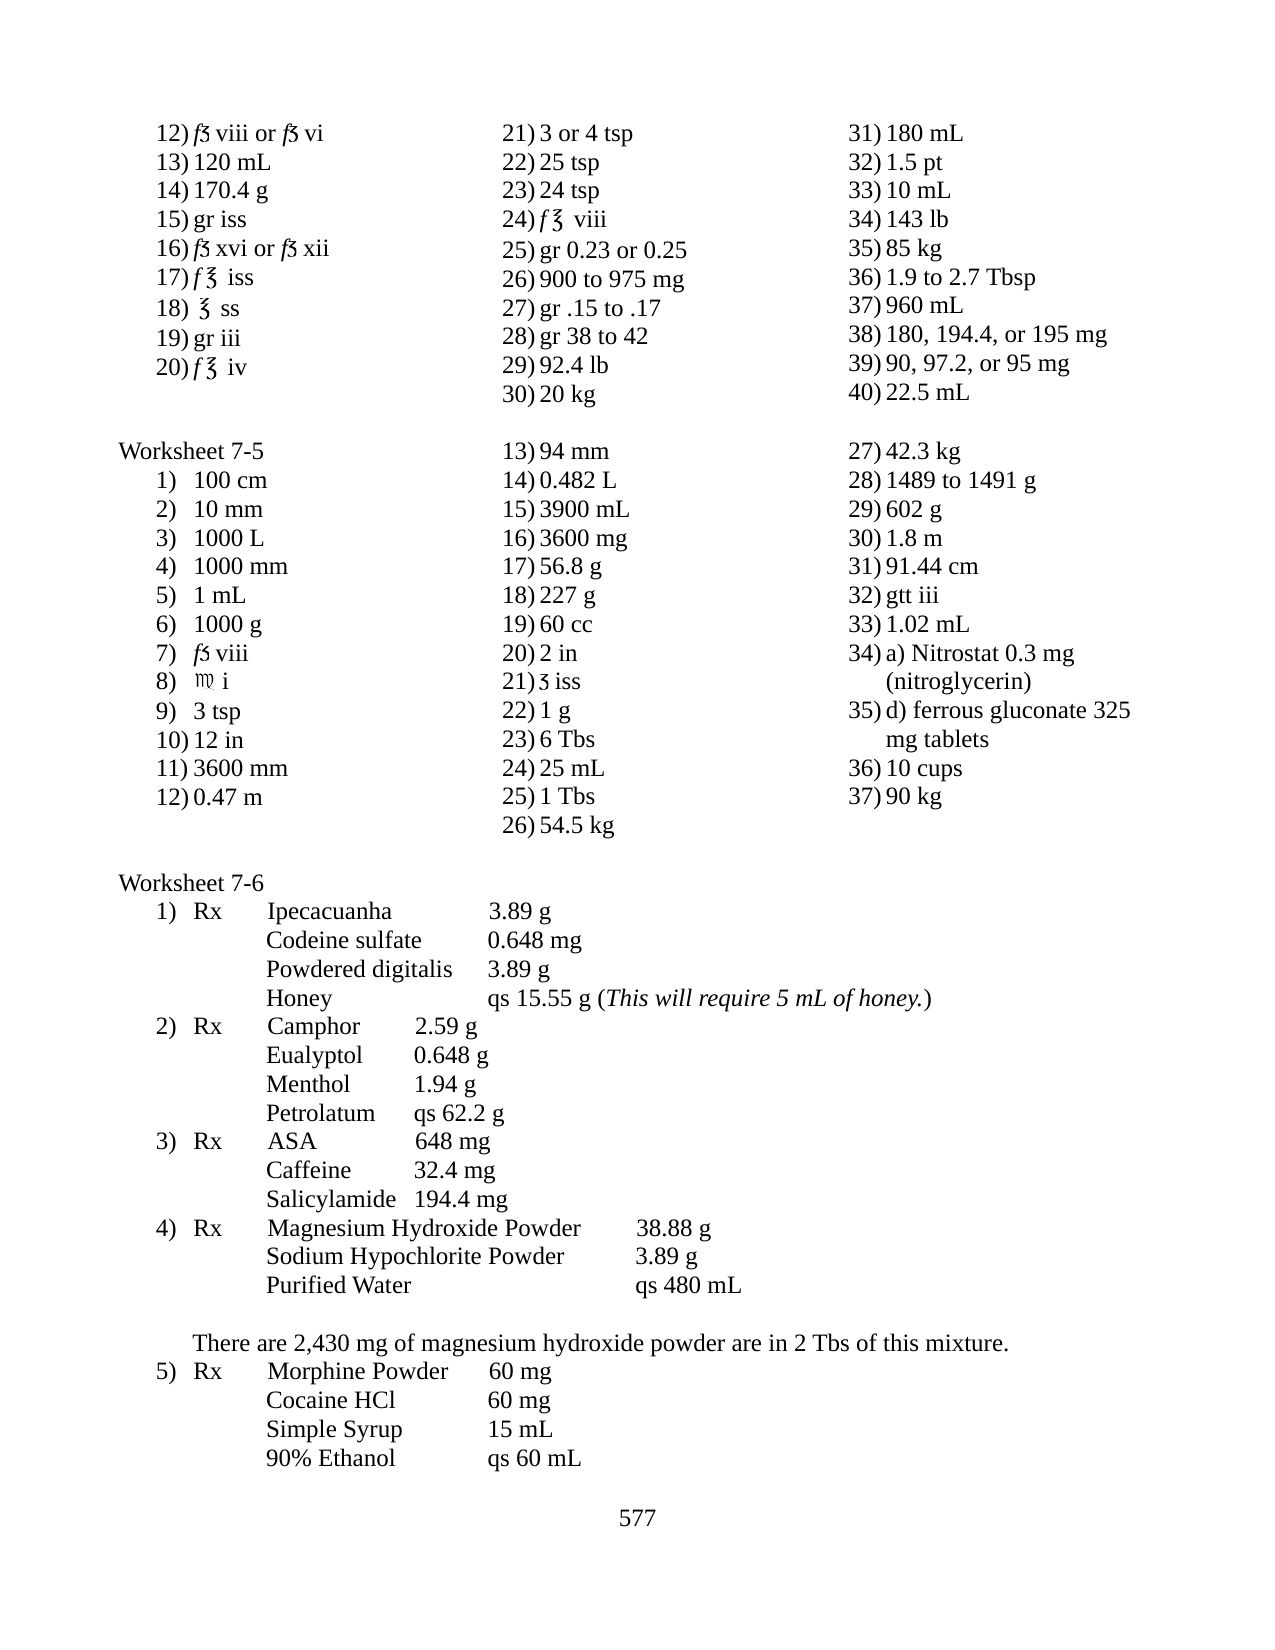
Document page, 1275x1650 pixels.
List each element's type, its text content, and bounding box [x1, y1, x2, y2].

list d) ferrous gluconate 325 mg tablets [848, 695, 1157, 753]
text Honey qs 15.55 g (This will require 5 mL of honey.) [266, 983, 1157, 1011]
list gr 0.23 or 0.25 [502, 235, 811, 264]
picture [288, 126, 298, 142]
text Powdered digitalis 3.89 g [266, 954, 1157, 983]
list 180 mL [848, 118, 1157, 147]
list f xvi or f xii [156, 233, 464, 262]
picture [287, 241, 297, 257]
text Salicylamide 194.4 mg [266, 1184, 1157, 1213]
list 6 Tbs [502, 724, 811, 753]
list 1 Tbs [502, 781, 811, 810]
list iss [502, 666, 811, 695]
list 2 in [502, 638, 811, 666]
list 1.02 mL [848, 609, 1157, 638]
list 92.4 lb [502, 350, 811, 379]
text Simple Syrup 15 mL [266, 1414, 1157, 1443]
list gr iss [156, 204, 464, 233]
list 900 to 975 mg [502, 264, 811, 293]
list 3600 mg [502, 523, 811, 551]
list 42.3 kg [848, 436, 1157, 465]
list 1000 g [156, 609, 464, 638]
list gtt iii [848, 580, 1157, 609]
list 143 lb [848, 204, 1157, 233]
list 3900 mL [502, 494, 811, 523]
picture [193, 667, 216, 696]
picture [200, 126, 209, 142]
list 3 or 4 tsp [502, 118, 811, 147]
picture [200, 267, 222, 293]
list 25 mL [502, 753, 811, 781]
picture [539, 674, 549, 690]
list 90 kg [848, 781, 1157, 810]
text Petrolatum qs 62.2 g [266, 1098, 1157, 1126]
list i [156, 666, 464, 696]
list a) Nitrostat 0.3 mg (nitroglycerin) [848, 638, 1157, 695]
list 56.8 g [502, 551, 811, 580]
list f iss [156, 262, 464, 293]
list gr iii [156, 323, 464, 352]
list Rx ASA 648 mg [156, 1126, 1157, 1155]
list f iv [156, 352, 464, 383]
list 170.4 g [156, 176, 464, 204]
list Rx Morphine Powder 60 mg [156, 1356, 1157, 1385]
list Rx Camphor 2.59 g [156, 1011, 1157, 1040]
list 1000 L [156, 523, 464, 551]
list 1.9 to 2.7 Tbsp [848, 262, 1157, 291]
text Caffeine 32.4 mg [266, 1155, 1157, 1184]
list 180, 194.4, or 195 mg [848, 319, 1157, 348]
list 3 tsp [156, 696, 464, 725]
list gr .15 to .17 [502, 293, 811, 321]
list f viii or f vi [156, 118, 464, 147]
list 602 g [848, 494, 1157, 523]
list f viii [156, 638, 464, 666]
list 1.8 m [848, 523, 1157, 551]
picture [193, 298, 215, 324]
list 54.5 kg [502, 810, 811, 839]
picture [200, 646, 209, 661]
list 960 mL [848, 291, 1157, 319]
text There are 2,430 mg of magnesium hydroxide powder are in 2 Tbs of this mixture. [192, 1328, 1157, 1356]
list 1.5 pt [848, 147, 1157, 176]
list 22.5 mL [848, 377, 1157, 406]
list gr 38 to 42 [502, 321, 811, 350]
text Sodium Hypochlorite Powder 3.89 g [266, 1241, 1157, 1270]
list 94 mm [502, 436, 811, 465]
text Codeine sulfate 0.648 mg [266, 925, 1157, 954]
list 90, 97.2, or 95 mg [848, 348, 1157, 377]
list 60 cc [502, 609, 811, 638]
picture [200, 241, 209, 257]
list 0.482 L [502, 465, 811, 494]
list 0.47 m [156, 782, 464, 811]
text Purified Water qs 480 mL [266, 1270, 1157, 1299]
list 1 mL [156, 580, 464, 609]
picture [200, 357, 222, 384]
list 10 cups [848, 753, 1157, 781]
list 100 cm [156, 465, 464, 494]
list 10 mL [848, 176, 1157, 204]
text Worksheet 7-6 [118, 868, 1157, 896]
list 120 mL [156, 147, 464, 176]
list 12 in [156, 725, 464, 753]
list 227 g [502, 580, 811, 609]
text Eualyptol 0.648 g [266, 1040, 1157, 1069]
list 1000 mm [156, 551, 464, 580]
list 10 mm [156, 494, 464, 523]
list 20 kg [502, 379, 811, 408]
text Worksheet 7-5 [118, 436, 464, 465]
list 25 tsp [502, 147, 811, 176]
list 85 kg [848, 233, 1157, 262]
list 91.44 cm [848, 551, 1157, 580]
list 1 g [502, 695, 811, 724]
list Rx Ipecacuanha 3.89 g [156, 896, 1157, 925]
picture [546, 209, 568, 236]
list 24 tsp [502, 176, 811, 204]
text 90% Ethanol qs 60 mL [266, 1443, 1157, 1471]
text Menthol 1.94 g [266, 1069, 1157, 1098]
list ss [156, 293, 464, 323]
list Rx Magnesium Hydroxide Powder 38.88 g [156, 1213, 1157, 1241]
list 1489 to 1491 g [848, 465, 1157, 494]
list 3600 mm [156, 753, 464, 782]
text Cocaine HCl 60 mg [266, 1385, 1157, 1414]
list f viii [502, 204, 811, 235]
